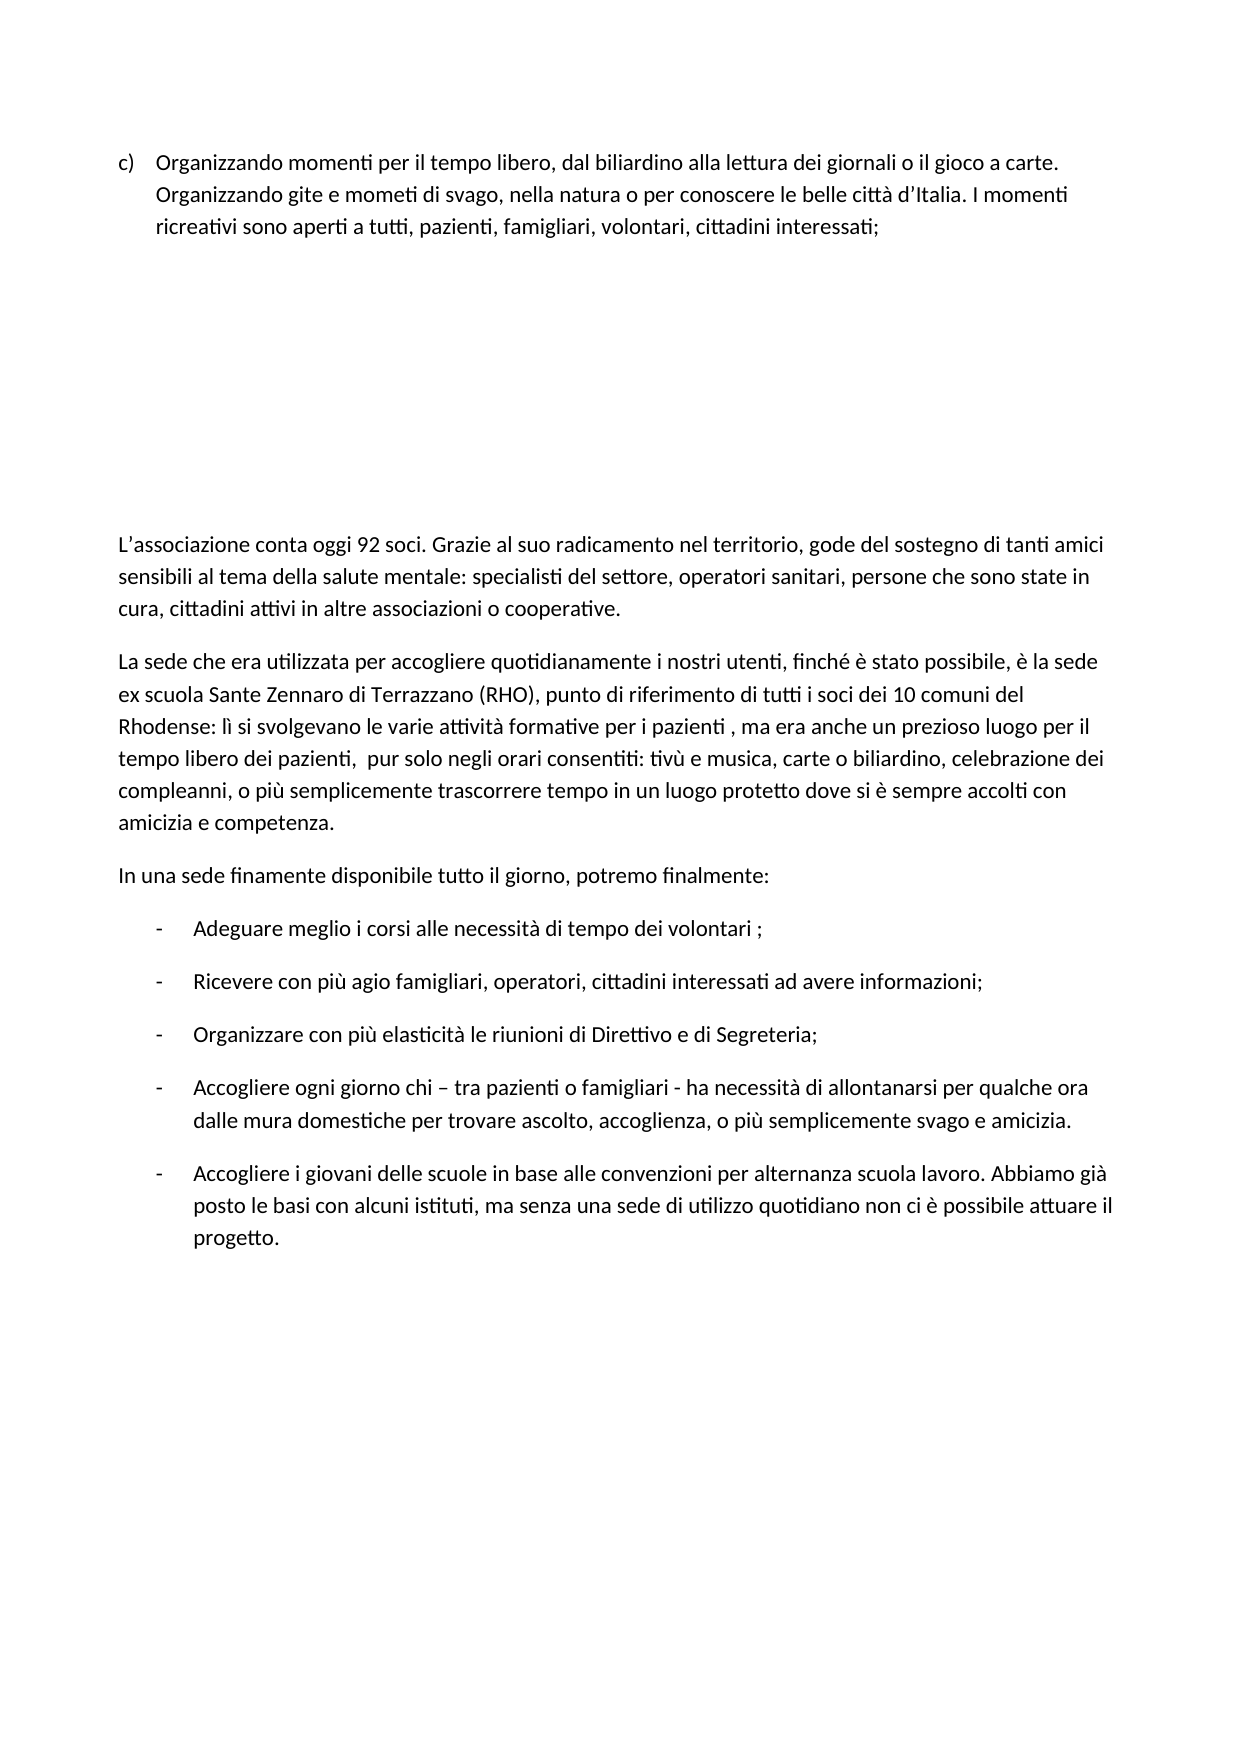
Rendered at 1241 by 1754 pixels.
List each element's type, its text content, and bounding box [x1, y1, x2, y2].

list Organizzare con più elasticità le riunioni di Direttivo e di Segreteria; [156, 1021, 1122, 1048]
list Accogliere i giovani delle scuole in base alle convenzioni per alternanza scuola lavoro. Abbiamo già posto le basi con alcuni istituti, ma senza una sede di utilizzo quotidiano non ci è possibile attuare il progetto. [156, 1159, 1122, 1251]
list Ricevere con più agio famigliari, operatori, cittadini interessati ad avere informazioni; [156, 967, 1122, 996]
list Organizzando momenti per il tempo libero, dal biliardino alla lettura dei giornali o il gioco a carte. Organizzando gite e mometi di svago, nella natura o per conoscere le belle città d’Italia. I momenti ricreativi sono aperti a tutti, pazienti, famigliari, volontari, cittadini interessati; [118, 148, 1122, 240]
text La sede che era utilizzata per accogliere quotidianamente i nostri utenti, finché è stato possibile, è la sede ex scuola Sante Zennaro di Terrazzano (RHO), punto di riferimento di tutti i soci dei 10 comuni del Rhodense: lì si svolgevano le varie attività formative per i pazienti , ma era anche un prezioso luogo per il tempo libero dei pazienti, pur solo negli orari consentiti: tivù e musica, carte o biliardino, celebrazione dei compleanni, o più semplicemente trascorrere tempo in un luogo protetto dove si è sempre accolti con amicizia e competenza. [118, 647, 1122, 836]
text In una sede finamente disponibile tutto il giorno, potremo finalmente: [118, 861, 1122, 889]
text L’associazione conta oggi 92 soci. Grazie al suo radicamento nel territorio, gode del sostegno di tanti amici sensibili al tema della salute mentale: specialisti del settore, operatori sanitari, persone che sono state in cura, cittadini attivi in altre associazioni o cooperative. [118, 530, 1122, 622]
list Accogliere ogni giorno chi – tra pazienti o famigliari - ha necessità di allontanarsi per qualche ora dalle mura domestiche per trovare ascolto, accoglienza, o più semplicemente svago e amicizia. [156, 1073, 1122, 1134]
list Adeguare meglio i corsi alle necessità di tempo dei volontari ; [156, 914, 1122, 942]
